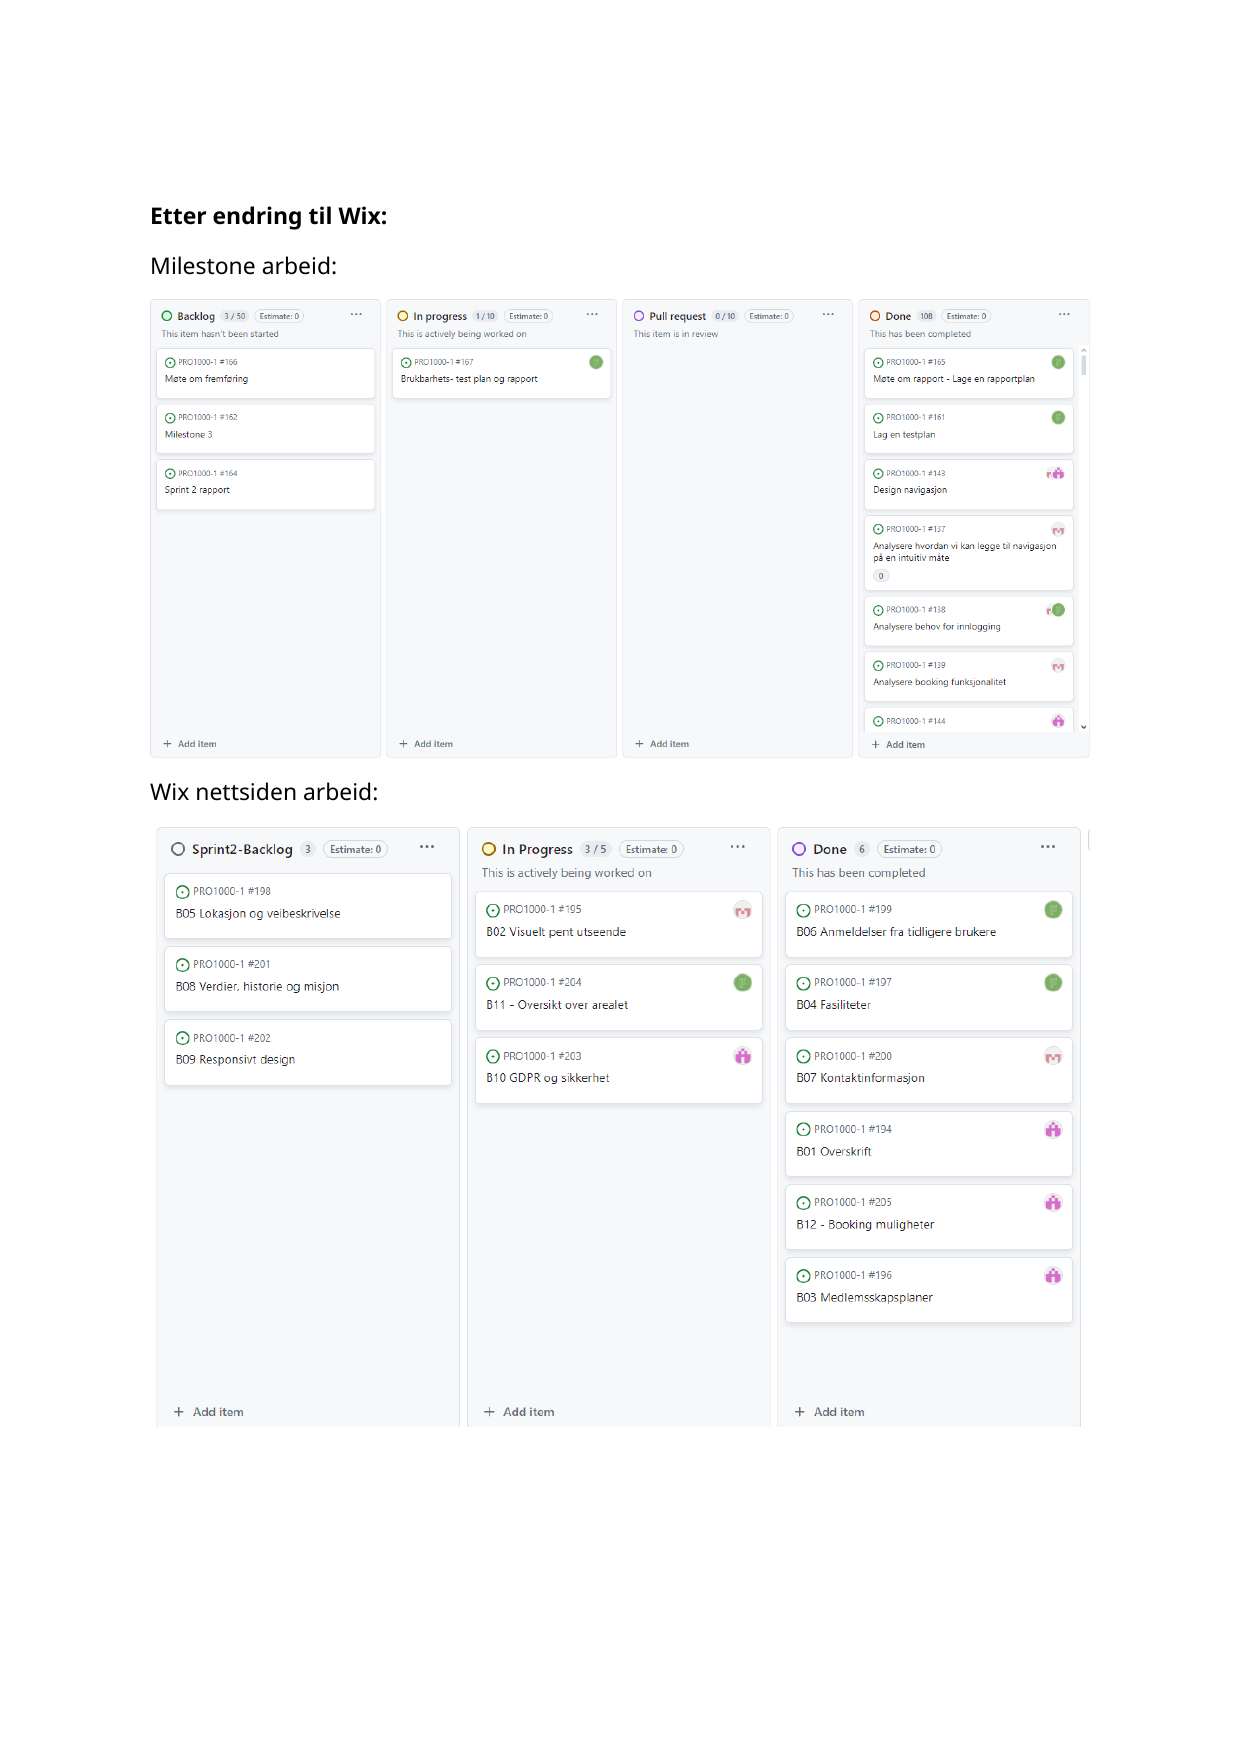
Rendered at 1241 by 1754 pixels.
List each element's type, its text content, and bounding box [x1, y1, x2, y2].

text Milestone arbeid: [150, 249, 1090, 281]
text Etter endring til Wix: [150, 200, 1090, 231]
text Wix nettsiden arbeid: [150, 776, 1090, 807]
